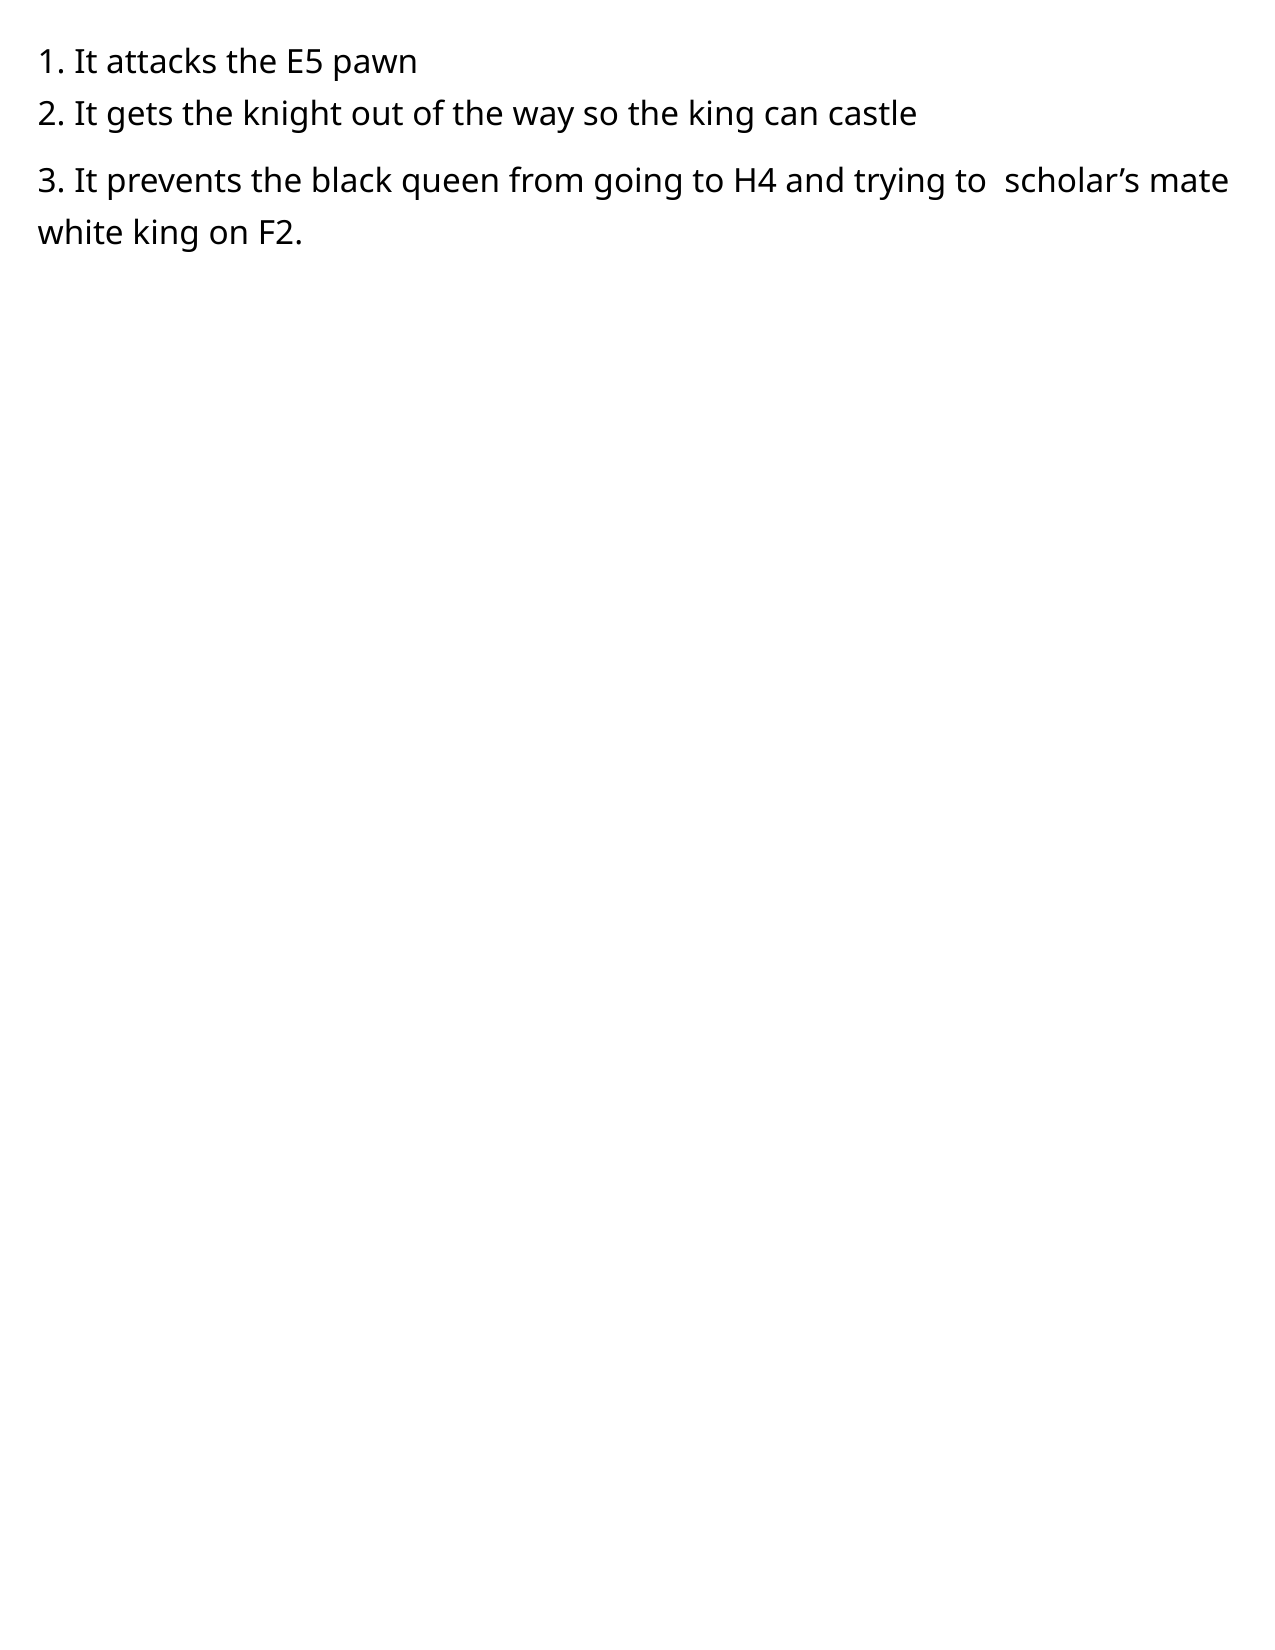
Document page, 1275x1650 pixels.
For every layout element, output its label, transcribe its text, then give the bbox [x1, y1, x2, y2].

text 3. It prevents the black queen from going to H4 and trying to scholar’s mate white king on F2. [37, 156, 1237, 254]
text 1. It attacks the E5 pawn 2. It gets the knight out of the way so the king can castle [37, 37, 1237, 135]
